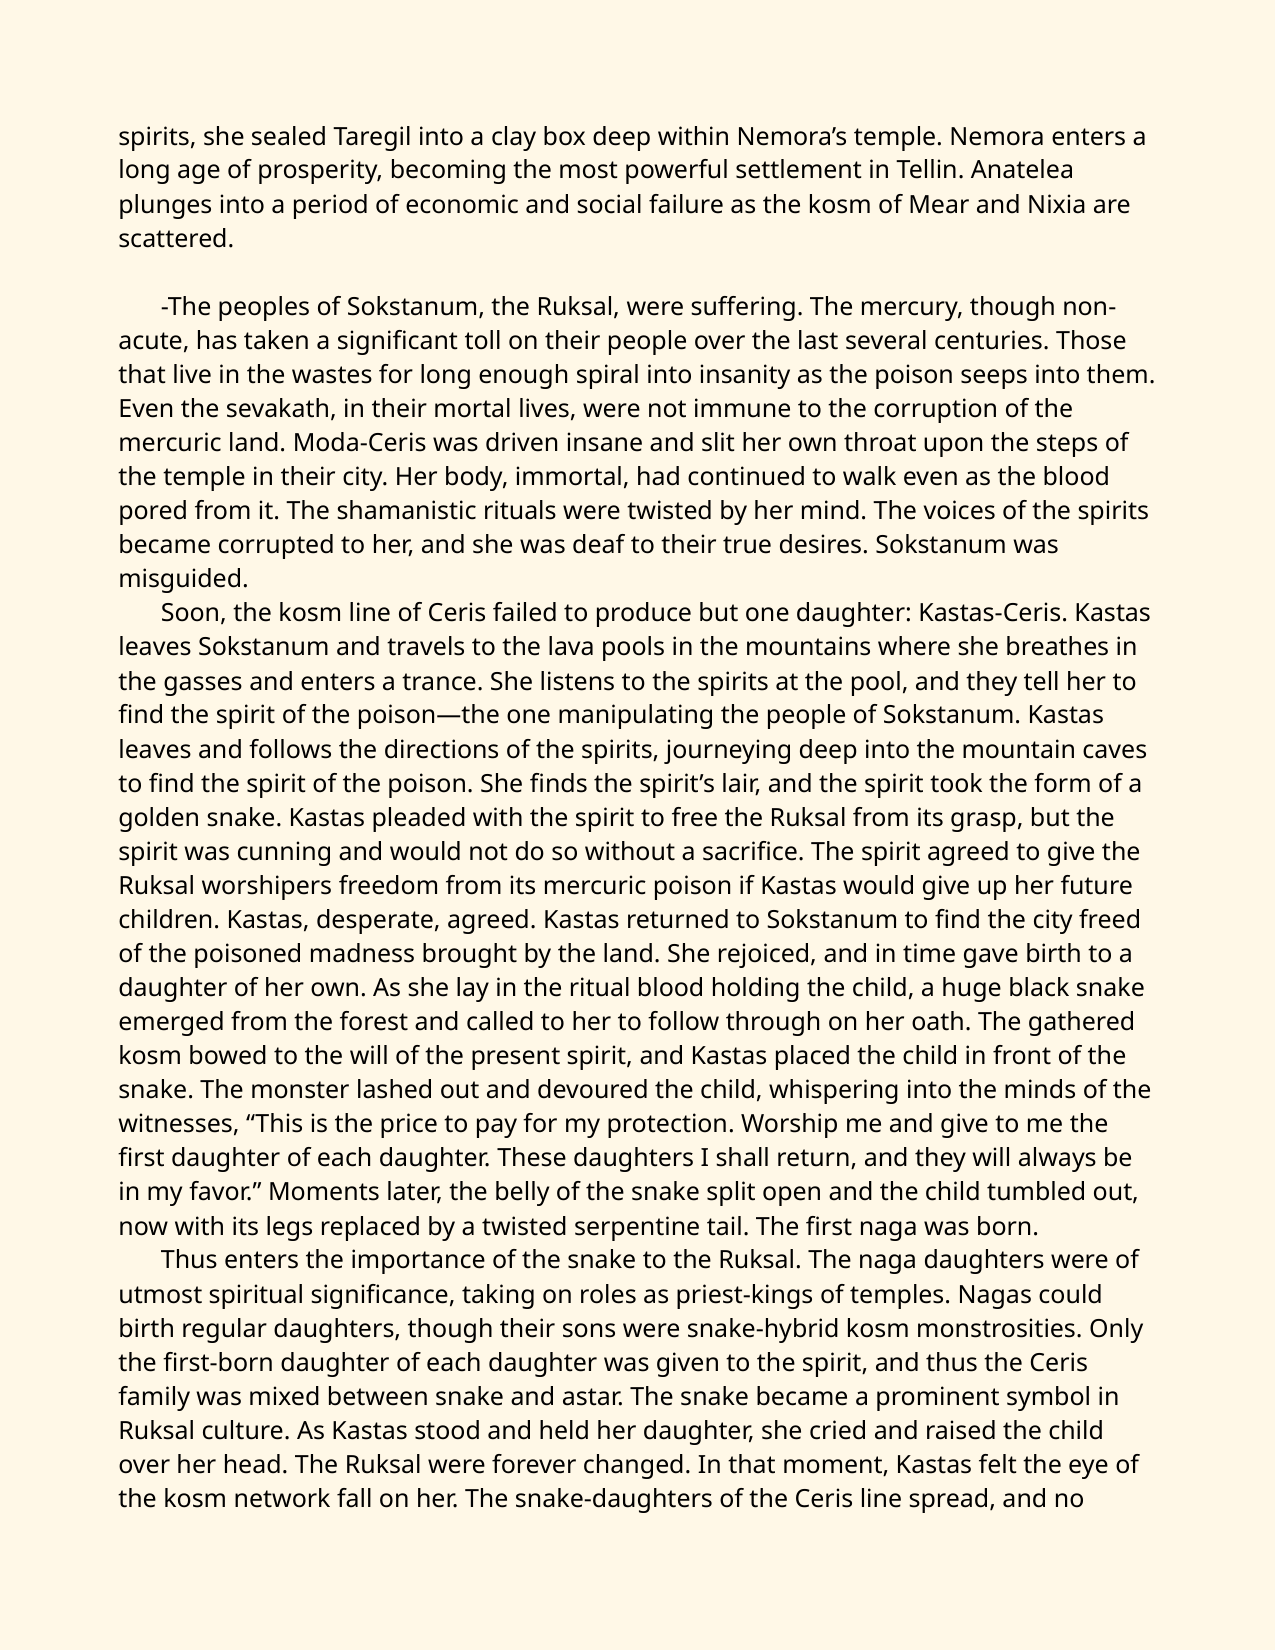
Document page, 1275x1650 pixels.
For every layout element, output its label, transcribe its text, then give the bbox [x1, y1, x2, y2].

text Thus enters the importance of the snake to the Ruksal. The naga daughters were of utmost spiritual significance, taking on roles as priest-kings of temples. Nagas could birth regular daughters, though their sons were snake-hybrid kosm monstrosities. Only the first-born daughter of each daughter was given to the spirit, and thus the Ceris family was mixed between snake and astar. The snake became a prominent symbol in Ruksal culture. As Kastas stood and held her daughter, she cried and raised the child over her head. The Ruksal were forever changed. In that moment, Kastas felt the eye of the kosm network fall on her. The snake-daughters of the Ceris line spread, and no [118, 1242, 1157, 1515]
text -The peoples of Sokstanum, the Ruksal, were suffering. The mercury, though non-acute, has taken a significant toll on their people over the last several centuries. Those that live in the wastes for long enough spiral into insanity as the poison seeps into them. Even the sevakath, in their mortal lives, were not immune to the corruption of the mercuric land. Moda-Ceris was driven insane and slit her own throat upon the steps of the temple in their city. Her body, immortal, had continued to walk even as the blood pored from it. The shamanistic rituals were twisted by her mind. The voices of the spirits became corrupted to her, and she was deaf to their true desires. Sokstanum was misguided. [118, 288, 1157, 595]
text spirits, she sealed Taregil into a clay box deep within Nemora’s temple. Nemora enters a long age of prosperity, becoming the most powerful settlement in Tellin. Anatelea plunges into a period of economic and social failure as the kosm of Mear and Nixia are scattered. [118, 118, 1157, 254]
text Soon, the kosm line of Ceris failed to produce but one daughter: Kastas-Ceris. Kastas leaves Sokstanum and travels to the lava pools in the mountains where she breathes in the gasses and enters a trance. She listens to the spirits at the pool, and they tell her to find the spirit of the poison—the one manipulating the people of Sokstanum. Kastas leaves and follows the directions of the spirits, journeying deep into the mountain caves to find the spirit of the poison. She finds the spirit’s lair, and the spirit took the form of a golden snake. Kastas pleaded with the spirit to free the Ruksal from its grasp, but the spirit was cunning and would not do so without a sacrifice. The spirit agreed to give the Ruksal worshipers freedom from its mercuric poison if Kastas would give up her future children. Kastas, desperate, agreed. Kastas returned to Sokstanum to find the city freed of the poisoned madness brought by the land. She rejoiced, and in time gave birth to a daughter of her own. As she lay in the ritual blood holding the child, a huge black snake emerged from the forest and called to her to follow through on her oath. The gathered kosm bowed to the will of the present spirit, and Kastas placed the child in front of the snake. The monster lashed out and devoured the child, whispering into the minds of the witnesses, “This is the price to pay for my protection. Worship me and give to me the first daughter of each daughter. These daughters I shall return, and they will always be in my favor.” Moments later, the belly of the snake split open and the child tumbled out, now with its legs replaced by a twisted serpentine tail. The first naga was born. [118, 595, 1157, 1242]
